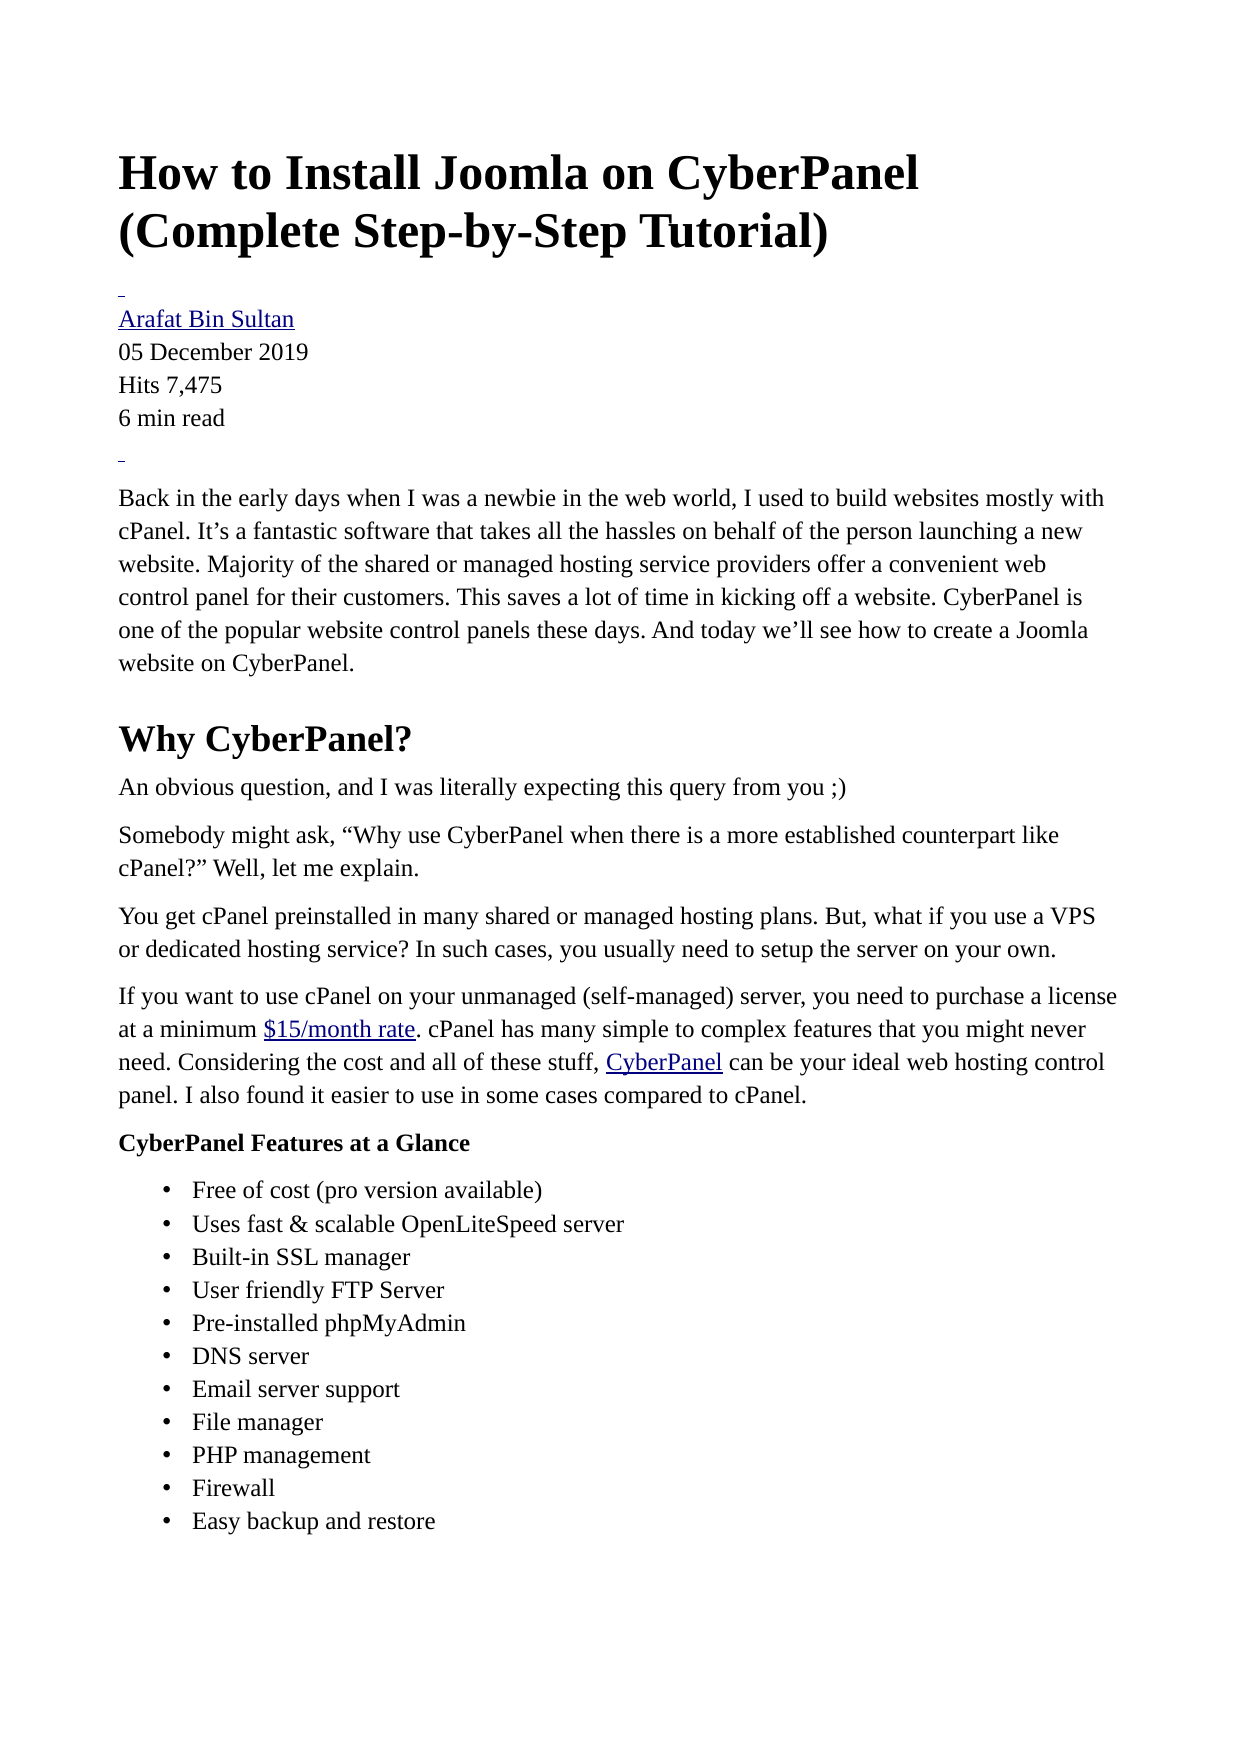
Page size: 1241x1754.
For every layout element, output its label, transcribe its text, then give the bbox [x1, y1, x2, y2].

text Hits 7,475 [118, 370, 1122, 398]
list Free of cost (pro version available) [162, 1176, 1122, 1204]
subtitle How to Install Joomla on CyberPanel (Complete Step-by-Step Tutorial) [118, 143, 1122, 258]
text 05 December 2019 [118, 337, 1122, 365]
text Back in the early days when I was a newbie in the web world, I used to build websites mostly with cPanel. It’s a fantastic software that takes all the hassles on behalf of the person launching a new website. Majority of the shared or managed hosting service providers offer a convenient web control panel for their customers. This saves a lot of time in kicking off a website. CyberPanel is one of the popular website control panels these days. And today we’ll see how to create a Joomla website on CyberPanel. [118, 483, 1122, 677]
list PHP management [162, 1440, 1122, 1468]
list Email server support [162, 1374, 1122, 1402]
text CyberPanel Features at a Glance [118, 1128, 1122, 1157]
text An obvious question, and I was literally expecting this query from you ;) [118, 772, 1122, 801]
list DNS server [162, 1341, 1122, 1369]
list Firewall [162, 1473, 1122, 1502]
list Pre-installed phpMyAdmin [162, 1308, 1122, 1336]
text You get cPanel preinstalled in many shared or managed hosting plans. But, what if you use a VPS or dedicated hosting service? In such cases, you usually need to setup the server on your own. [118, 901, 1122, 962]
list File manager [162, 1407, 1122, 1436]
list Uses fast & scalable OpenLiteSpeed server [162, 1209, 1122, 1237]
subtitle Why CyberPanel? [118, 717, 1122, 760]
list Built-in SSL manager [162, 1242, 1122, 1270]
text Arafat Bin Sultan [118, 304, 1122, 332]
text Somebody might ask, “Why use CyberPanel when there is a more established counterpart like cPanel?” Well, let me explain. [118, 820, 1122, 882]
list User friendly FTP Server [162, 1275, 1122, 1303]
list Easy backup and restore [162, 1506, 1122, 1534]
text 6 min read [118, 403, 1122, 431]
text If you want to use cPanel on your unmanaged (self-managed) server, you need to purchase a license at a minimum $15/month rate. cPanel has many simple to complex features that you might never need. Considering the cost and all of these stuff, CyberPanel can be your ideal web hosting control panel. I also found it easier to use in some cases compared to cPanel. [118, 981, 1122, 1109]
